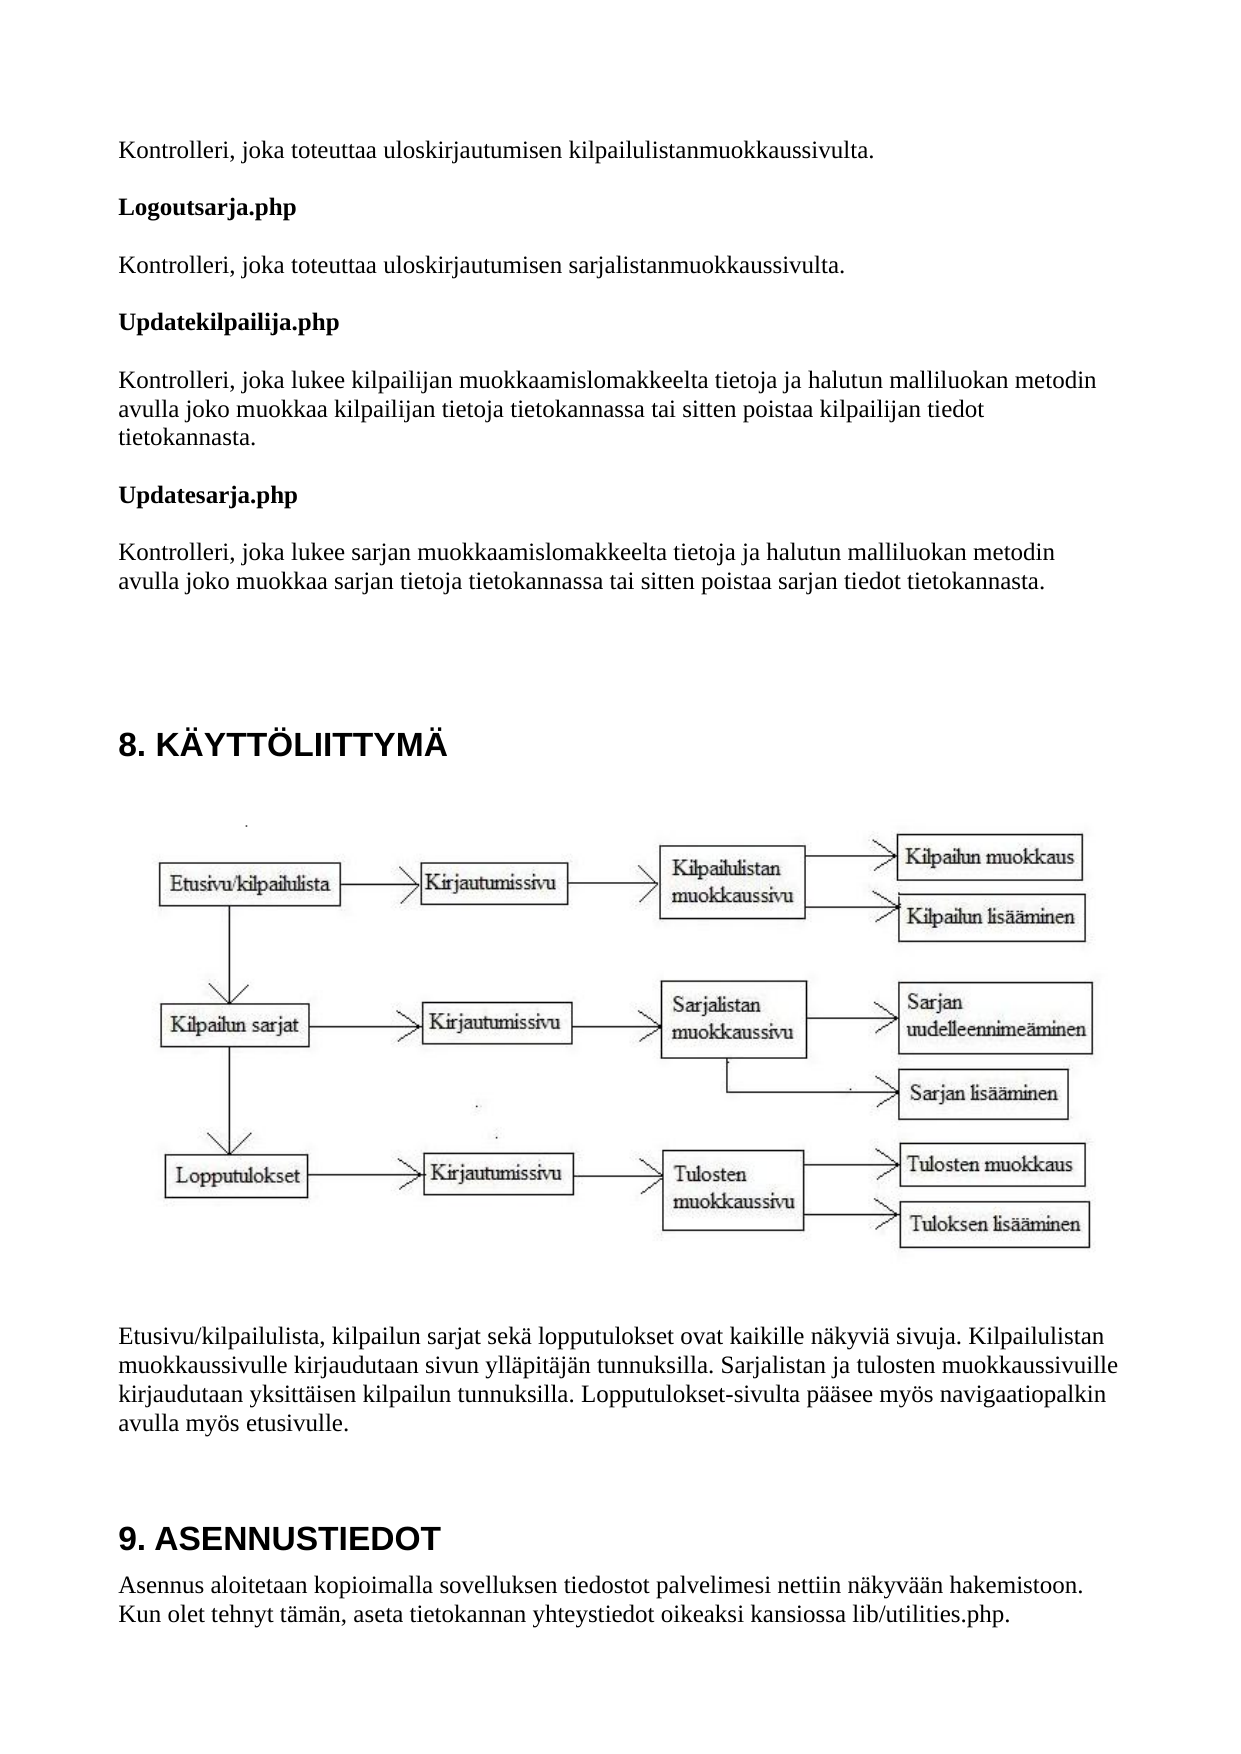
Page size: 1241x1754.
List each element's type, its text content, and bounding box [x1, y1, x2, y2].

text Updatesarja.php [118, 480, 1122, 509]
subtitle 9. ASENNUSTIEDOT [118, 1519, 1122, 1558]
text Kontrolleri, joka toteuttaa uloskirjautumisen kilpailulistanmuokkaussivulta. [118, 135, 1122, 164]
subtitle 8. KÄYTTÖLIITTYMÄ [118, 725, 1122, 763]
text Etusivu/kilpailulista, kilpailun sarjat sekä lopputulokset ovat kaikille näkyviä sivuja. Kilpailulistan muokkaussivulle kirjaudutaan sivun ylläpitäjän tunnuksilla. Sarjalistan ja tulosten muokkaussivuille kirjaudutaan yksittäisen kilpailun tunnuksilla. Lopputulokset-sivulta pääsee myös navigaatiopalkin avulla myös etusivulle. [118, 1321, 1122, 1436]
text Asennus aloitetaan kopioimalla sovelluksen tiedostot palvelimesi nettiin näkyvään hakemistoon. Kun olet tehnyt tämän, aseta tietokannan yhteystiedot oikeaksi kansiossa lib/utilities.php. [118, 1570, 1122, 1628]
text Kontrolleri, joka toteuttaa uloskirjautumisen sarjalistanmuokkaussivulta. [118, 250, 1122, 279]
text Kontrolleri, joka lukee kilpailijan muokkaamislomakkeelta tietoja ja halutun malliluokan metodin avulla joko muokkaa kilpailijan tietoja tietokannassa tai sitten poistaa kilpailijan tiedot tietokannasta. [118, 365, 1122, 451]
text Updatekilpailija.php [118, 307, 1122, 336]
picture [118, 817, 1123, 1281]
text Logoutsarja.php [118, 192, 1122, 221]
text Kontrolleri, joka lukee sarjan muokkaamislomakkeelta tietoja ja halutun malliluokan metodin avulla joko muokkaa sarjan tietoja tietokannassa tai sitten poistaa sarjan tiedot tietokannasta. [118, 537, 1122, 595]
